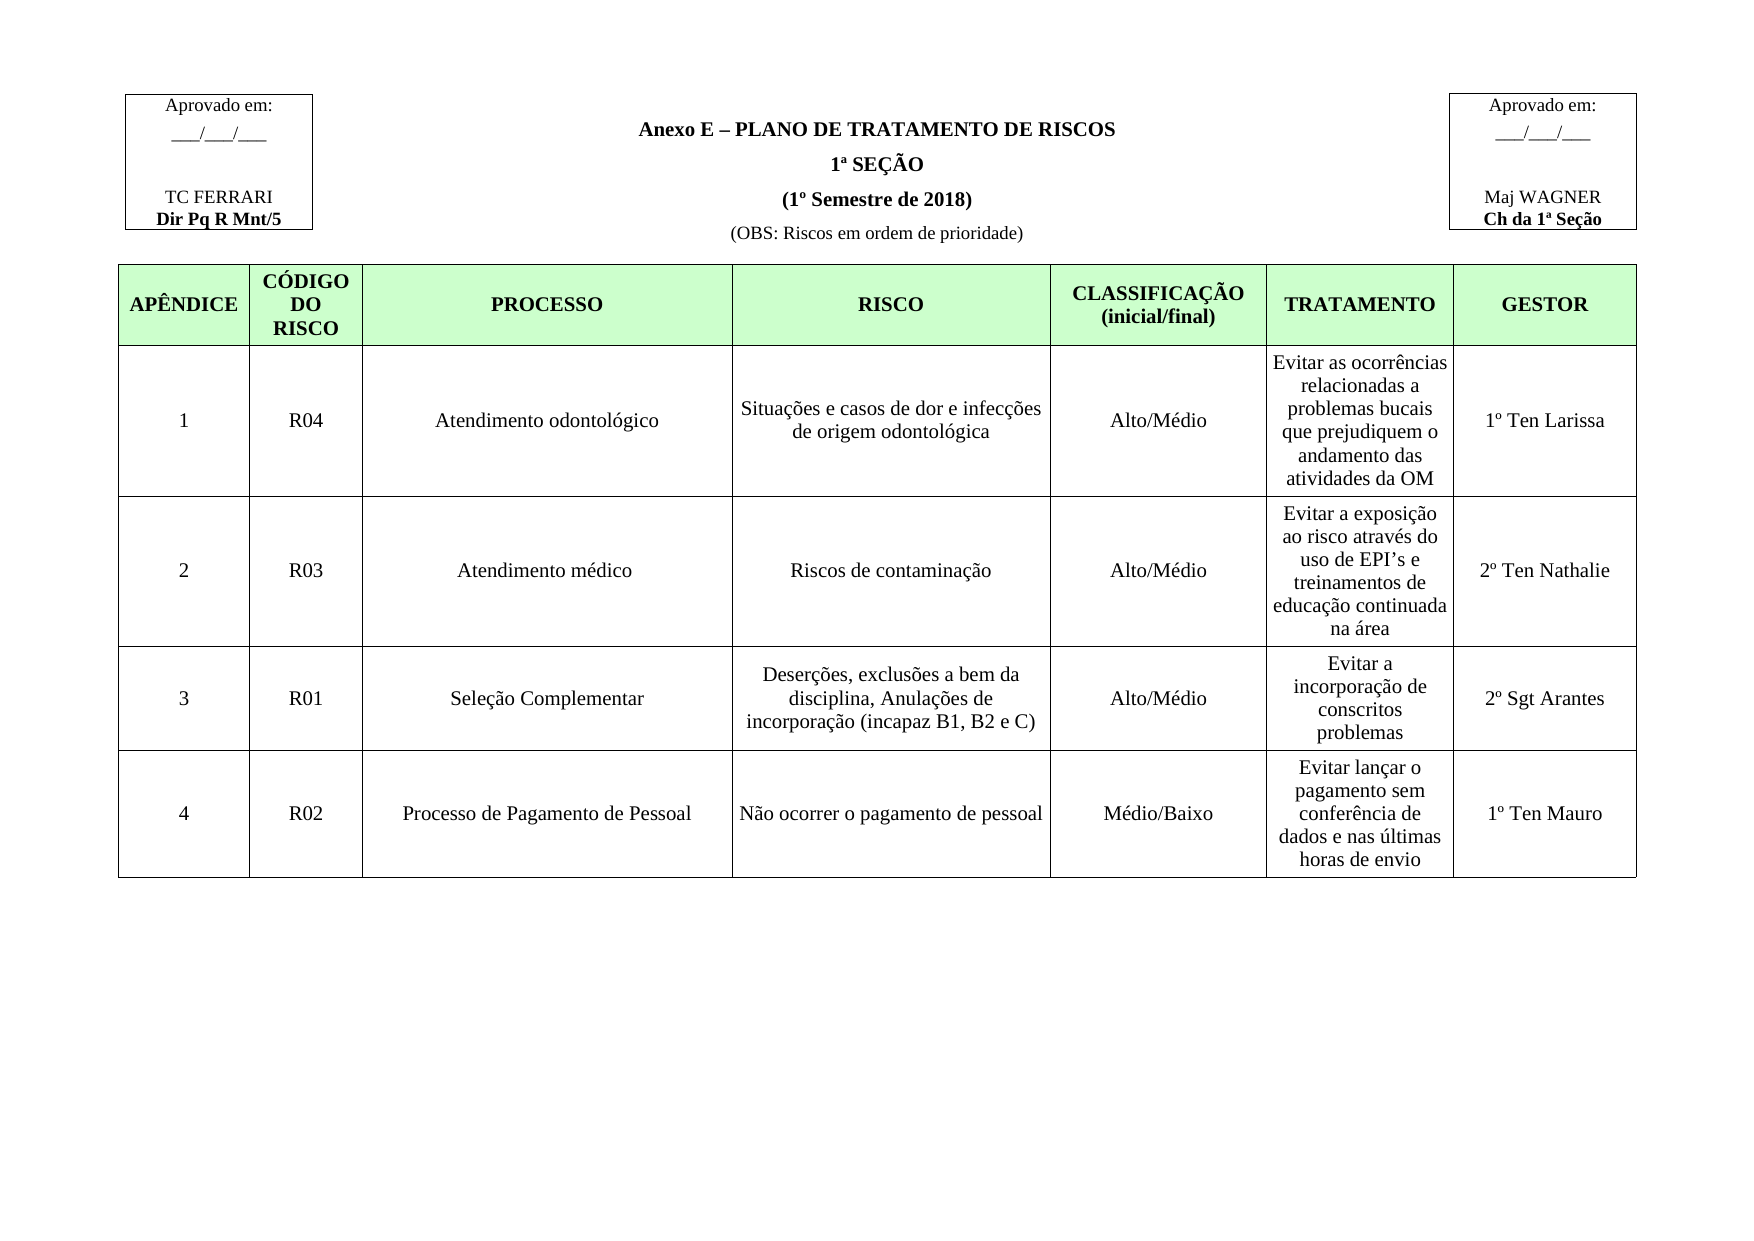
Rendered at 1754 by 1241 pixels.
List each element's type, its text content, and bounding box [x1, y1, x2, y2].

text [118, 153, 125, 176]
text (1º Semestre de 2018) [313, 188, 1449, 211]
table_cell Médio/Baixo [1051, 751, 1266, 877]
table_cell Seleção Complementar [363, 647, 732, 750]
table_header CLASSIFICAÇÃO (inicial/final) [1051, 265, 1266, 345]
table_cell 1º Ten Mauro [1454, 751, 1636, 877]
table_cell 1º Ten Larissa [1454, 346, 1636, 496]
table_cell Evitar lançar o pagamento sem conferência de dados e nas últimas horas de envio [1267, 751, 1453, 877]
table_cell Processo de Pagamento de Pessoal [363, 751, 732, 877]
text (1º Semestre de 2018) [1450, 188, 1636, 211]
table_cell Atendimento médico [363, 497, 732, 646]
text 1ª SEÇÃO [313, 153, 1449, 176]
table_cell Riscos de contaminação [733, 497, 1050, 646]
text (1º Semestre de 2018) [126, 188, 312, 211]
text (OBS: Riscos em ordem de prioridade) [118, 223, 1636, 243]
table_cell Atendimento odontológico [363, 346, 732, 496]
table_cell 2º Ten Nathalie [1454, 497, 1636, 646]
table_cell Alto/Médio [1051, 497, 1266, 646]
table_cell Evitar a incorporação de conscritos problemas [1267, 647, 1453, 750]
table_cell 3 [119, 647, 249, 750]
table_cell Deserções, exclusões a bem da disciplina, Anulações de incorporação (incapaz B1, B2 e C) [733, 647, 1050, 750]
table_cell R01 [250, 647, 362, 750]
table_header CÓDIGO DO RISCO [250, 265, 362, 345]
table_header TRATAMENTO [1267, 265, 1453, 345]
table_cell Evitar as ocorrências relacionadas a problemas bucais que prejudiquem o andamento das atividades da OM [1267, 346, 1453, 496]
text Anexo E – PLANO DE TRATAMENTO DE RISCOS [1450, 118, 1636, 141]
table_cell Evitar a exposição ao risco através do uso de EPI’s e treinamentos de educação continuada na área [1267, 497, 1453, 646]
table_cell Alto/Médio [1051, 346, 1266, 496]
table_header RISCO [733, 265, 1050, 345]
text [1450, 153, 1636, 176]
table_cell R03 [250, 497, 362, 646]
table_cell 4 [119, 751, 249, 877]
table_cell 1 [119, 346, 249, 496]
table_header PROCESSO [363, 265, 732, 345]
table_header GESTOR [1454, 265, 1636, 345]
table_cell 2 [119, 497, 249, 646]
text [126, 153, 312, 176]
table_header APÊNDICE [119, 265, 249, 345]
table_cell Alto/Médio [1051, 647, 1266, 750]
text Anexo E – PLANO DE TRATAMENTO DE RISCOS [126, 118, 312, 141]
table_cell 2º Sgt Arantes [1454, 647, 1636, 750]
table_cell R02 [250, 751, 362, 877]
text Anexo E – PLANO DE TRATAMENTO DE RISCOS [313, 118, 1449, 141]
table_cell Situações e casos de dor e infecções de origem odontológica [733, 346, 1050, 496]
table_cell R04 [250, 346, 362, 496]
table_cell Não ocorrer o pagamento de pessoal [733, 751, 1050, 877]
